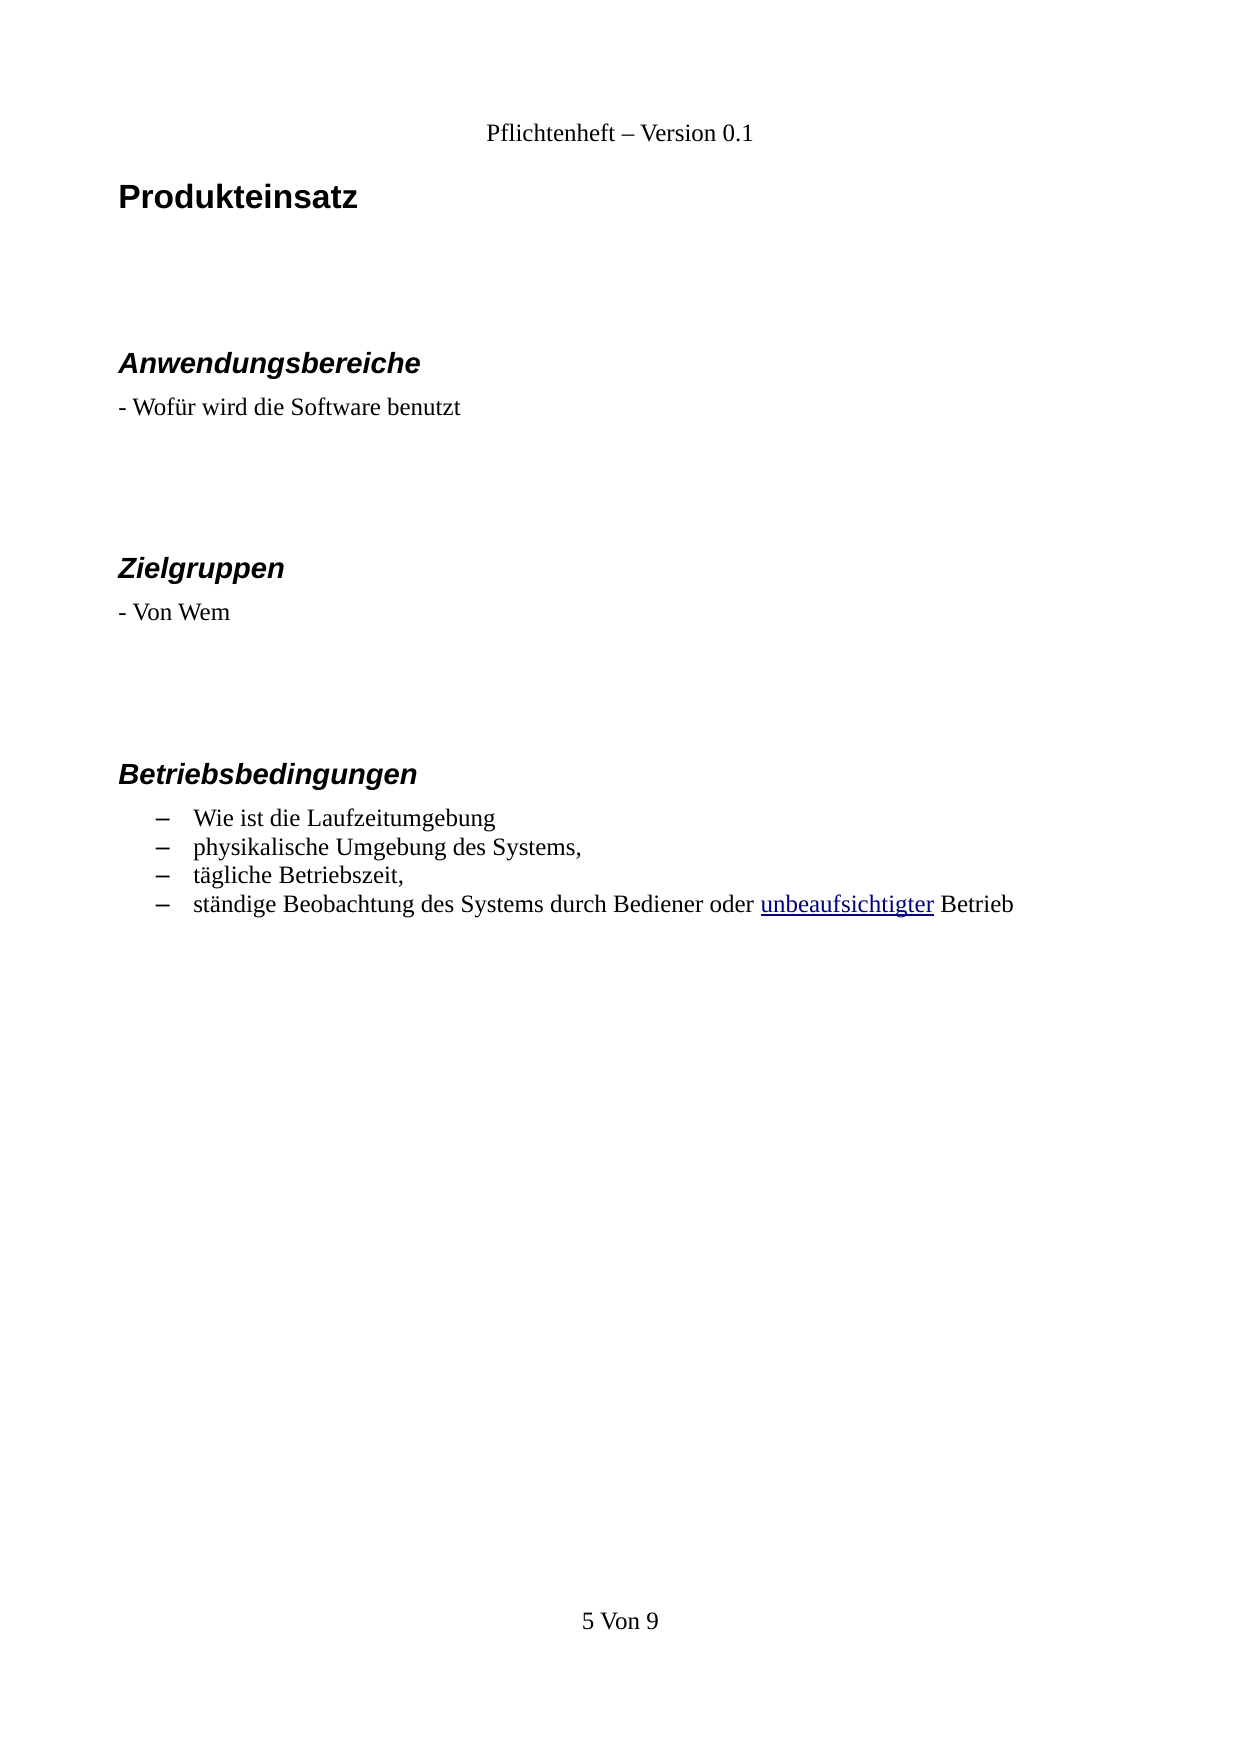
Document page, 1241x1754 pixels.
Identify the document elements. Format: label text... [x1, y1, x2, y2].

text - Wofür wird die Software benutzt [118, 392, 1122, 421]
list ständige Beobachtung des Systems durch Bediener oder unbeaufsichtigter Betrieb [156, 889, 1122, 918]
list physikalische Umgebung des Systems, [156, 832, 1122, 860]
list tägliche Betriebszeit, [156, 860, 1122, 889]
subtitle Anwendungsbereiche [118, 346, 1122, 380]
subtitle Produkteinsatz [118, 177, 1122, 216]
text - Von Wem [118, 597, 1122, 626]
subtitle Zielgruppen [118, 552, 1122, 585]
list Wie ist die Laufzeitumgebung [156, 803, 1122, 832]
subtitle Betriebsbedingungen [118, 757, 1122, 790]
